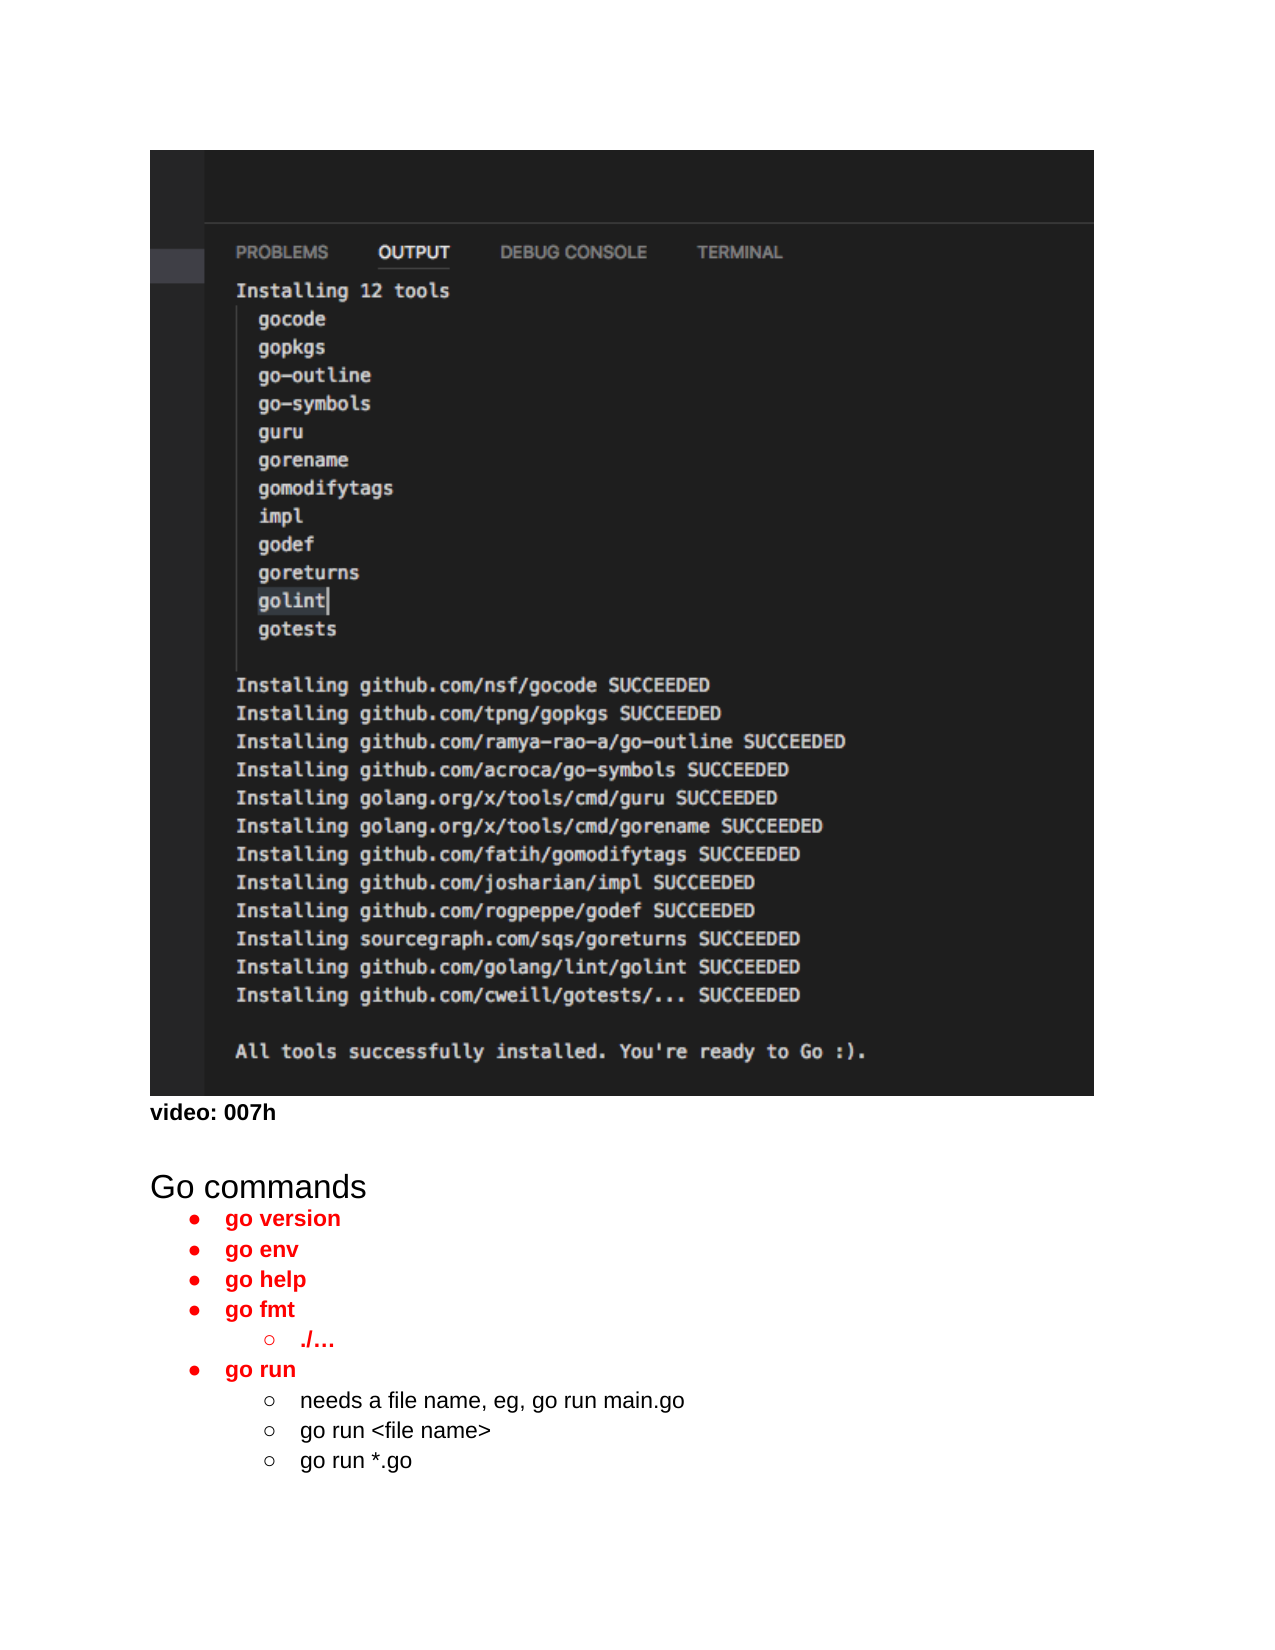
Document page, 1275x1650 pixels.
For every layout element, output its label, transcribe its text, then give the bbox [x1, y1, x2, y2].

list needs a file name, eg, go run main.go [262, 1387, 1125, 1413]
list ./… [262, 1326, 1125, 1352]
list go run [187, 1356, 1125, 1383]
list go version [187, 1205, 1125, 1232]
list go fmt [187, 1296, 1125, 1322]
list go help [187, 1266, 1125, 1292]
picture [150, 150, 1094, 1096]
text video: 007h [150, 1099, 1125, 1126]
list go run *.go [262, 1447, 1125, 1473]
subtitle Go commands [150, 1167, 1125, 1205]
list go run <file name> [262, 1417, 1125, 1443]
list go env [187, 1236, 1125, 1262]
